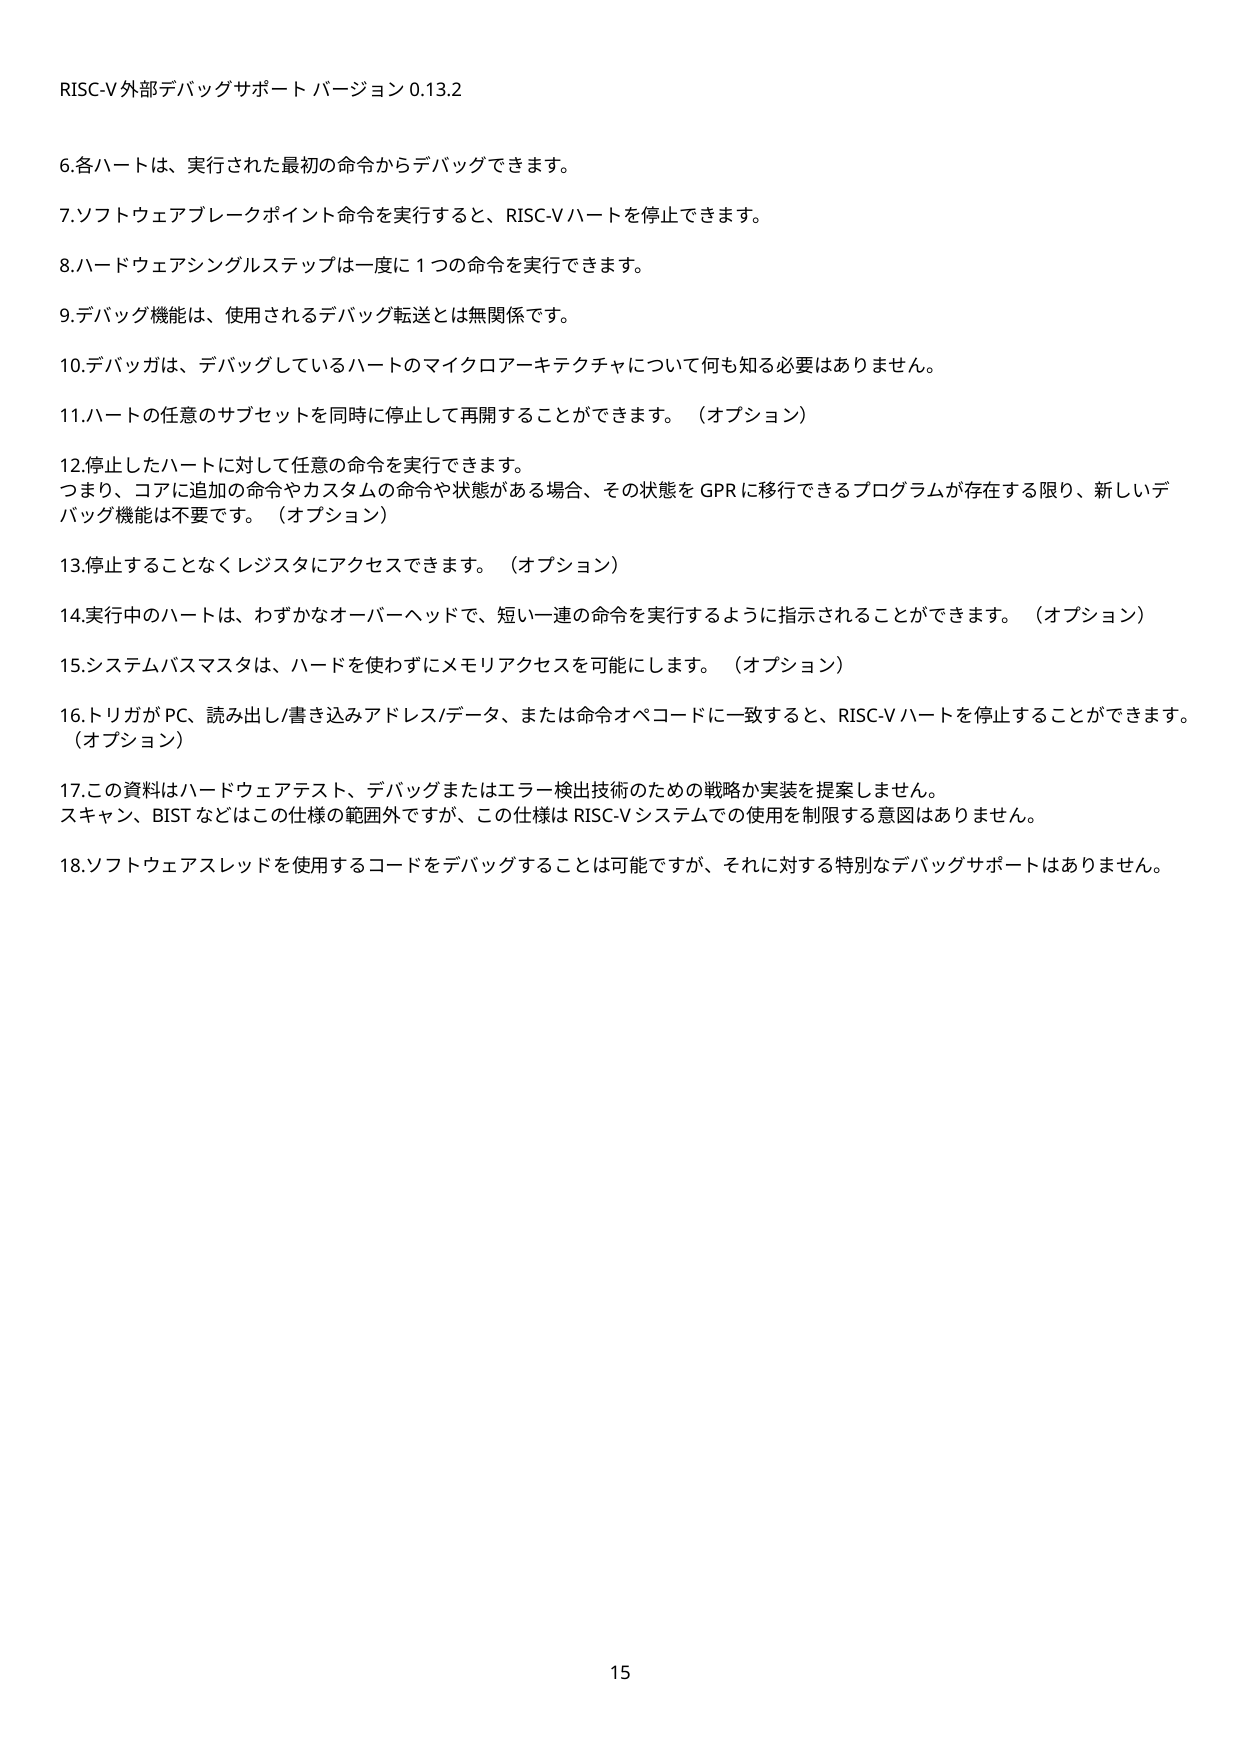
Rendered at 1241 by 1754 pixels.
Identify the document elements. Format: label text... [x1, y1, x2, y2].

text 12.停止したハートに対して任意の命令を実行できます。 [59, 453, 1181, 478]
text 6.各ハートは、実行された最初の命令からデバッグできます。 [59, 153, 1181, 178]
text 17.この資料はハードウェアテスト、デバッグまたはエラー検出技術のための戦略か実装を提案しません。 [59, 778, 1181, 803]
text 14.実行中のハートは、わずかなオーバーヘッドで、短い一連の命令を実行するように指示されることができます。 （オプション） [59, 603, 1181, 628]
text 15.システムバスマスタは、ハードを使わずにメモリアクセスを可能にします。 （オプション） [59, 653, 1181, 678]
text 18.ソフトウェアスレッドを使用するコードをデバッグすることは可能ですが、それに対する特別なデバッグサポートはありません。 [59, 853, 1181, 878]
text 9.デバッグ機能は、使用されるデバッグ転送とは無関係です。 [59, 303, 1181, 328]
text 13.停止することなくレジスタにアクセスできます。 （オプション） [59, 553, 1181, 578]
text 8.ハードウェアシングルステップは一度に1つの命令を実行できます。 [59, 253, 1181, 278]
text 7.ソフトウェアブレークポイント命令を実行すると、RISC-Vハートを停止できます。 [59, 203, 1181, 228]
text 11.ハートの任意のサブセットを同時に停止して再開することができます。 （オプション） [59, 403, 1181, 428]
text つまり、コアに追加の命令やカスタムの命令や状態がある場合、その状態をGPRに移行できるプログラムが存在する限り、新しいデバッグ機能は不要です。 （オプション） [59, 478, 1181, 528]
text 16.トリガがPC、読み出し/書き込みアドレス/データ、または命令オペコードに一致すると、RISC-Vハートを停止することができます。 （オプション） [59, 703, 1181, 753]
text 10.デバッガは、デバッグしているハートのマイクロアーキテクチャについて何も知る必要はありません。 [59, 353, 1181, 378]
text スキャン、BISTなどはこの仕様の範囲外ですが、この仕様はRISC-Vシステムでの使用を制限する意図はありません。 [59, 803, 1181, 828]
